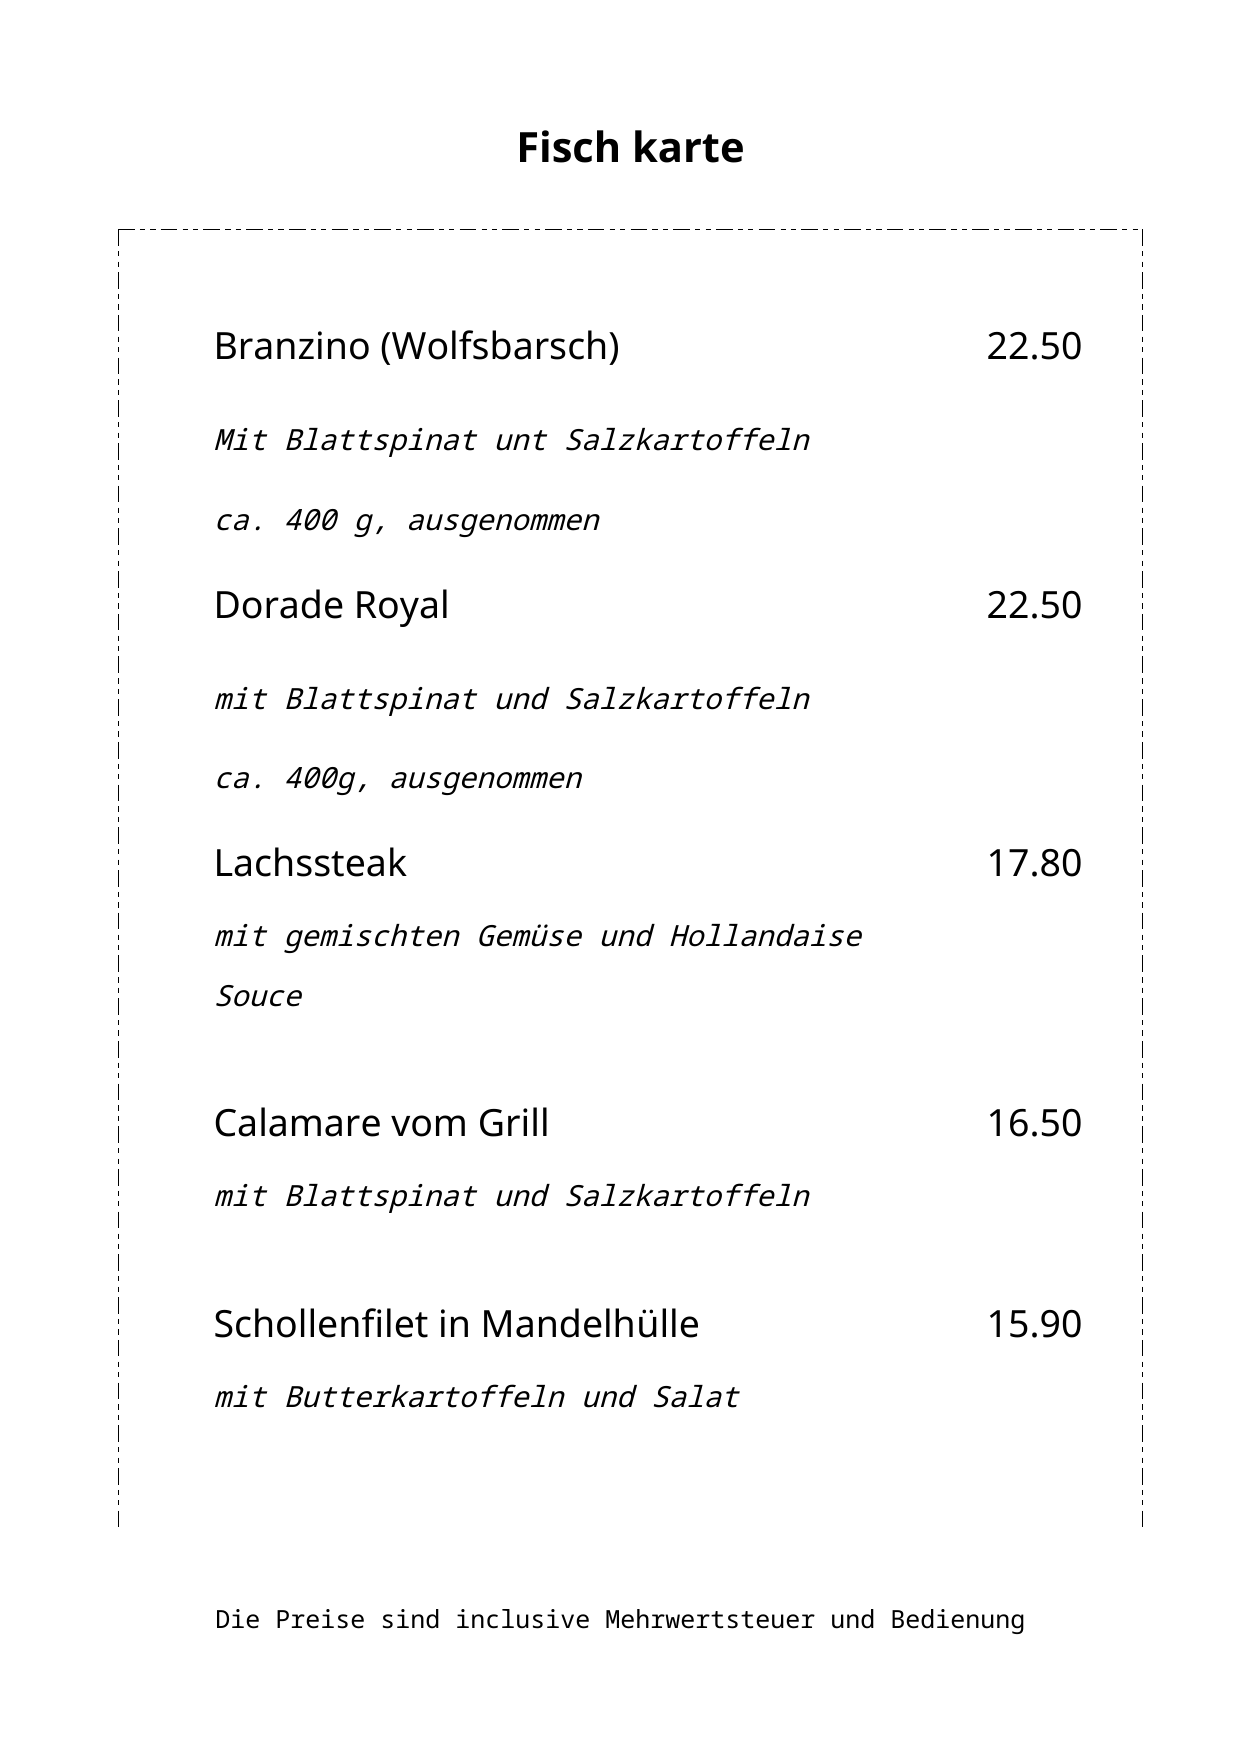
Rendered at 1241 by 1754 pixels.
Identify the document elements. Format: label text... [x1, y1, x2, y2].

table_cell [1085, 316, 1142, 575]
table_cell [145, 912, 210, 1094]
table_cell mit Blattspinat und Salzkartoffeln [210, 1172, 947, 1294]
table_cell [118, 1094, 145, 1172]
table_cell 22.50 [947, 316, 1085, 575]
table_cell [118, 912, 145, 1094]
table_cell Schollenfilet in Mandelhülle [210, 1294, 947, 1373]
table_cell [145, 1294, 210, 1373]
table_cell [145, 1094, 210, 1172]
table_cell Dorade Royal [210, 575, 947, 675]
table_cell Mit Blattspinat unt Salzkartoffeln ca. 400 g, ausgenommen [210, 416, 947, 575]
table_cell 15.90 [947, 1294, 1085, 1531]
table_cell [118, 575, 145, 675]
table_cell [145, 834, 210, 912]
table_cell 17.80 [947, 834, 1085, 1094]
table_cell [1085, 834, 1142, 1094]
table_cell [118, 1294, 145, 1373]
table_cell [145, 675, 210, 834]
table_cell Branzino (Wolfsbarsch) [210, 316, 947, 416]
table_cell [118, 416, 145, 575]
table_cell mit gemischten Gemüse und Hollandaise Souce [210, 912, 947, 1094]
table_cell [145, 1373, 210, 1531]
table_cell Calamare vom Grill [210, 1094, 947, 1172]
table_cell Lachssteak [210, 834, 947, 912]
table_cell [118, 675, 145, 834]
table_cell [145, 316, 210, 416]
table_cell [118, 834, 145, 912]
table_header Fisch karte [118, 118, 1142, 229]
table_cell [118, 316, 145, 416]
table_cell mit Blattspinat und Salzkartoffeln ca. 400g, ausgenommen [210, 675, 947, 834]
table_cell [1085, 1294, 1142, 1531]
table_cell [145, 416, 210, 575]
table_cell 22.50 [947, 575, 1085, 834]
table_cell [145, 1172, 210, 1294]
table_cell mit Butterkartoffeln und Salat [210, 1373, 947, 1531]
table_cell [145, 575, 210, 675]
table_cell [1085, 575, 1142, 834]
table_cell [118, 1172, 145, 1294]
table_cell 16.50 [947, 1094, 1085, 1294]
table_cell [118, 229, 1142, 316]
table_cell [118, 1373, 145, 1531]
table_cell [1085, 1094, 1142, 1294]
